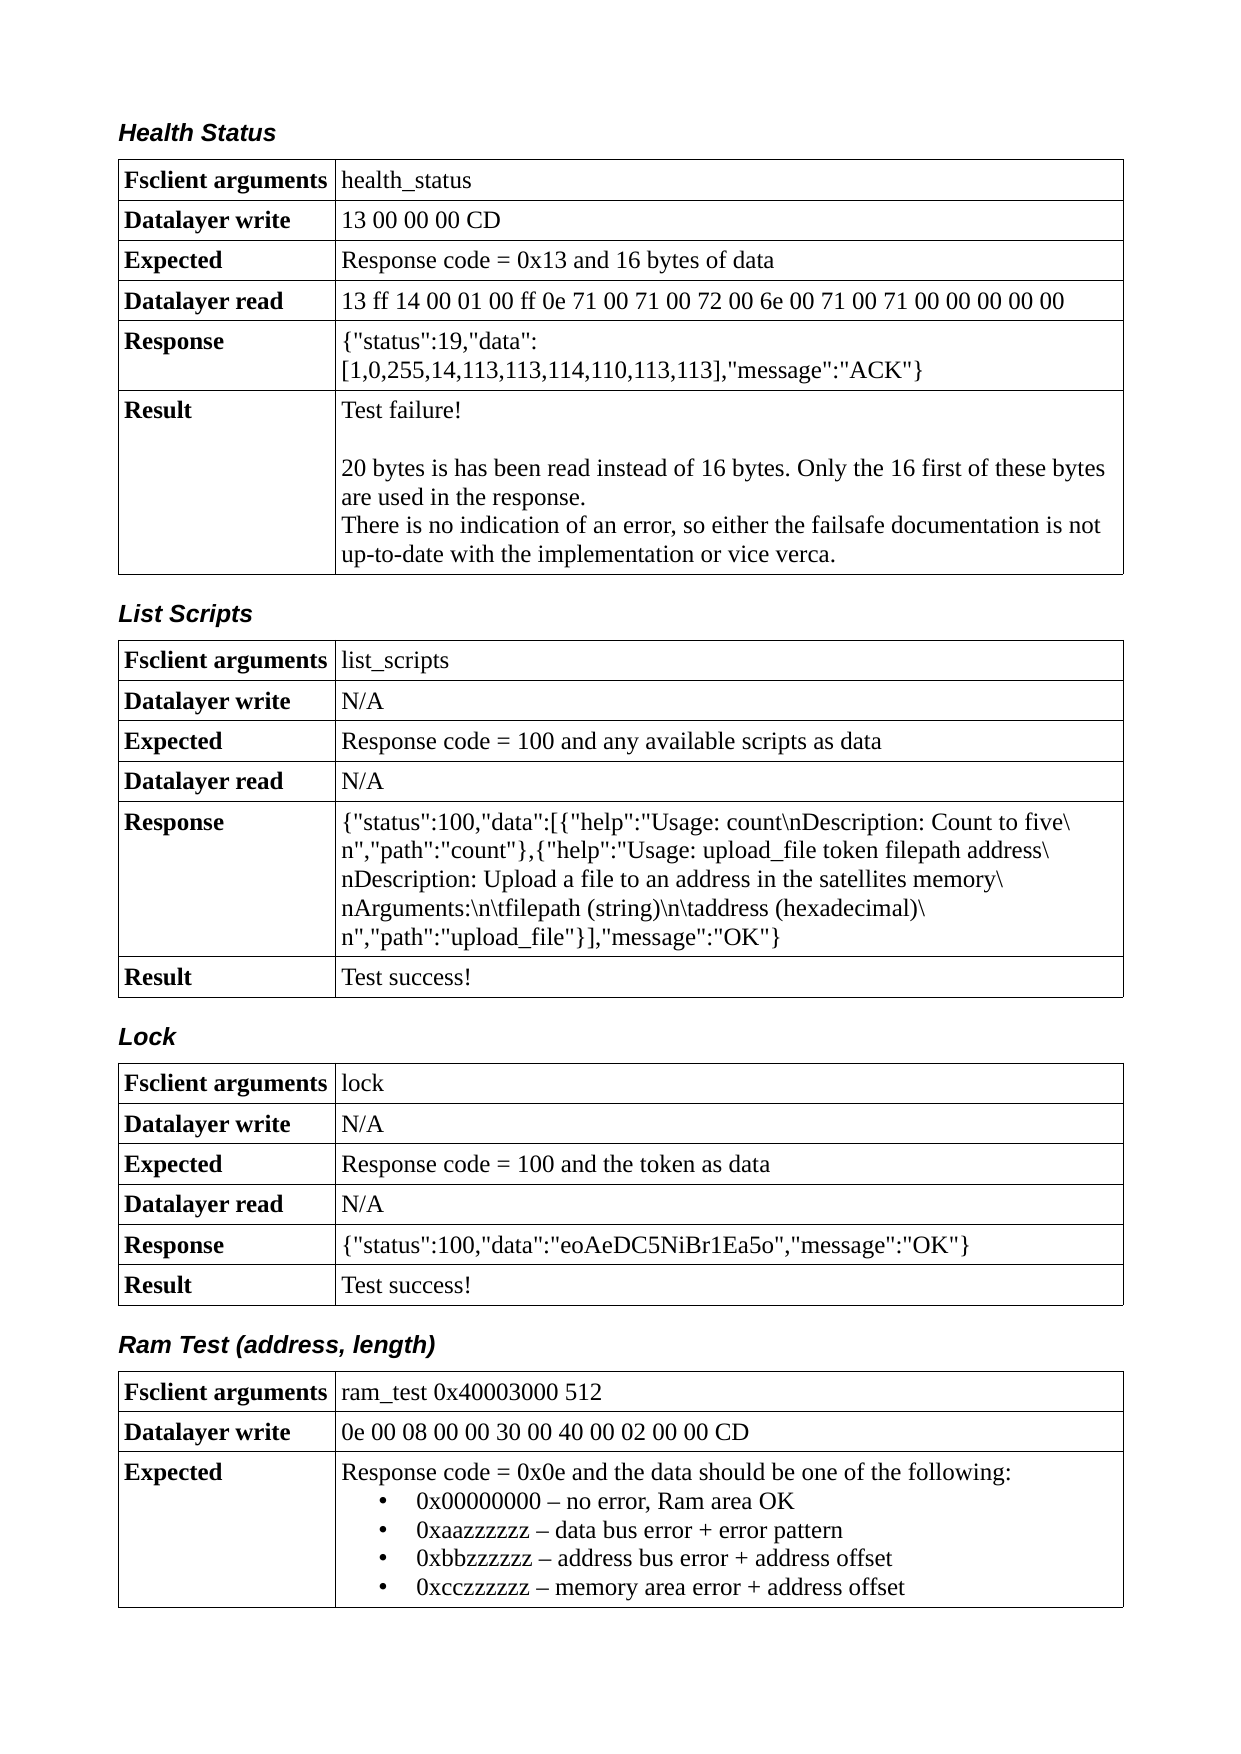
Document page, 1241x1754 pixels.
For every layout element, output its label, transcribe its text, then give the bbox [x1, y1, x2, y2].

table_cell Expected [119, 241, 335, 280]
table_cell Response [119, 802, 335, 956]
table_cell {"status":19,"data":[1,0,255,14,113,113,114,110,113,113],"message":"ACK"} [336, 321, 1123, 389]
table_cell Expected [119, 721, 335, 761]
table_header Fsclient arguments [119, 641, 335, 680]
table_cell N/A [336, 681, 1123, 720]
table_header Fsclient arguments [119, 1372, 335, 1411]
table_cell Response [119, 1225, 335, 1264]
subtitle Health Status [118, 118, 1122, 147]
table_cell 13 00 00 00 CD [336, 201, 1123, 240]
table_header Fsclient arguments [119, 160, 335, 199]
table_cell Result [119, 391, 335, 573]
table_cell Datalayer read [119, 1185, 335, 1224]
table_cell Datalayer write [119, 681, 335, 720]
table_cell Result [119, 957, 335, 997]
table_cell Test success! [336, 957, 1123, 997]
table_cell Expected [119, 1452, 335, 1607]
table_cell N/A [336, 1185, 1123, 1224]
table_header Fsclient arguments [119, 1064, 335, 1103]
table_cell Test failure! 20 bytes is has been read instead of 16 bytes. Only the 16 first of these bytes are used in the response. There is no indication of an error, so either the failsafe documentation is not up-to-date with the implementation or vice verca. [336, 391, 1123, 573]
table_header lock [336, 1064, 1123, 1103]
table_cell 13 ff 14 00 01 00 ff 0e 71 00 71 00 72 00 6e 00 71 00 71 00 00 00 00 00 [336, 281, 1123, 320]
table_cell Datalayer write [119, 1104, 335, 1143]
table_cell {"status":100,"data":"eoAeDC5NiBr1Ea5o","message":"OK"} [336, 1225, 1123, 1264]
table_cell Response code = 0x0e and the data should be one of the following: 0x00000000 – no error, Ram area OK 0xaazzzzzz – data bus error + error pattern 0xbbzzzzzz – address bus error + address offset 0xcczzzzzz – memory area error + address offset [336, 1452, 1123, 1607]
table_cell Expected [119, 1144, 335, 1184]
table_cell N/A [336, 1104, 1123, 1143]
table_cell Response [119, 321, 335, 389]
table_cell {"status":100,"data":[{"help":"Usage: count\nDescription: Count to five\n","path":"count"},{"help":"Usage: upload_file token filepath address\nDescription: Upload a file to an address in the satellites memory\nArguments:\n\tfilepath (string)\n\taddress (hexadecimal)\n","path":"upload_file"}],"message":"OK"} [336, 802, 1123, 956]
table_cell Datalayer write [119, 1412, 335, 1451]
table_header ram_test 0x40003000 512 [336, 1372, 1123, 1411]
table_header list_scripts [336, 641, 1123, 680]
table_cell 0e 00 08 00 00 30 00 40 00 02 00 00 CD [336, 1412, 1123, 1451]
table_cell Test success! [336, 1265, 1123, 1304]
subtitle Lock [118, 1022, 1122, 1050]
table_cell Datalayer read [119, 762, 335, 801]
table_cell Response code = 100 and the token as data [336, 1144, 1123, 1184]
subtitle List Scripts [118, 599, 1122, 627]
table_cell Datalayer read [119, 281, 335, 320]
table_cell Datalayer write [119, 201, 335, 240]
table_cell Response code = 0x13 and 16 bytes of data [336, 241, 1123, 280]
table_header health_status [336, 160, 1123, 199]
table_cell Result [119, 1265, 335, 1304]
table_cell Response code = 100 and any available scripts as data [336, 721, 1123, 761]
subtitle Ram Test (address, length) [118, 1330, 1122, 1358]
table_cell N/A [336, 762, 1123, 801]
